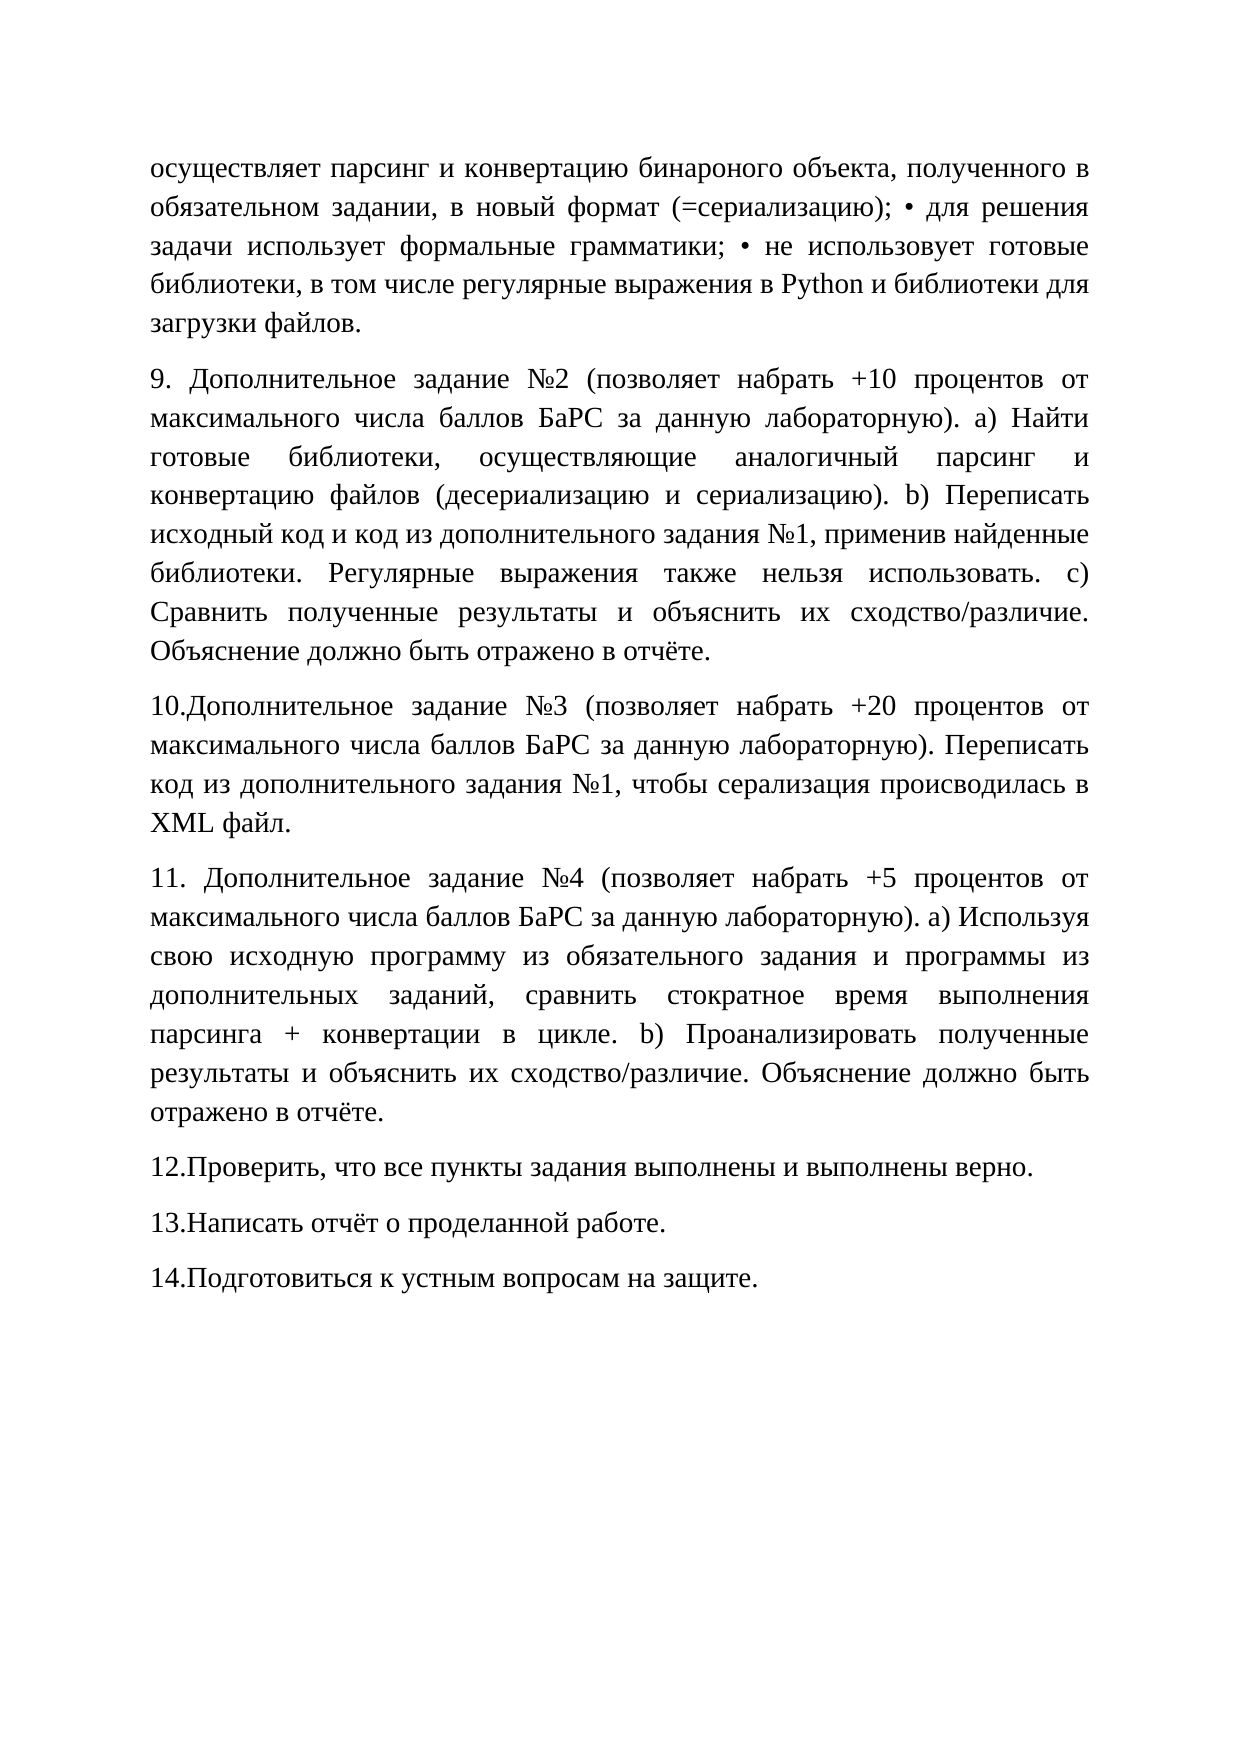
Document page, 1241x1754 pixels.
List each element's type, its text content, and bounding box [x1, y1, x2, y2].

text 11. Дополнительное задание №4 (позволяет набрать +5 процентов от максимального числа баллов БаРС за данную лабораторную). a) Используя свою исходную программу из обязательного задания и программы из дополнительных заданий, сравнить стократное время выполнения парсинга + конвертации в цикле. b) Проанализировать полученные результаты и объяснить их сходство/различие. Объяснение должно быть отражено в отчёте. [150, 861, 1090, 1127]
text осуществляет парсинг и конвертацию бинароного объекта, полученного в обязательном задании, в новый формат (=сериализацию); • для решения задачи использует формальные грамматики; • не использовует готовые библиотеки, в том числе регулярные выражения в Python и библиотеки для загрузки файлов. [150, 150, 1090, 339]
text 12.Проверить, что все пункты задания выполнены и выполнены верно. [150, 1149, 1090, 1183]
text 10.Дополнительное задание №3 (позволяет набрать +20 процентов от максимального числа баллов БаРС за данную лабораторную). Переписать код из дополнительного задания №1, чтобы серализация происводилась в XML файл. [150, 688, 1090, 838]
text 14.Подготовиться к устным вопросам на защите. [150, 1260, 1090, 1294]
text 13.Написать отчёт о проделанной работе. [150, 1205, 1090, 1238]
text 9. Дополнительное задание №2 (позволяет набрать +10 процентов от максимального числа баллов БаРС за данную лабораторную). a) Найти готовые библиотеки, осуществляющие аналогичный парсинг и конвертацию файлов (десериализацию и сериализацию). b) Переписать исходный код и код из дополнительного задания №1, применив найденные библиотеки. Регулярные выражения также нельзя использовать. c) Сравнить полученные результаты и объяснить их сходство/различие. Объяснение должно быть отражено в отчёте. [150, 361, 1090, 666]
